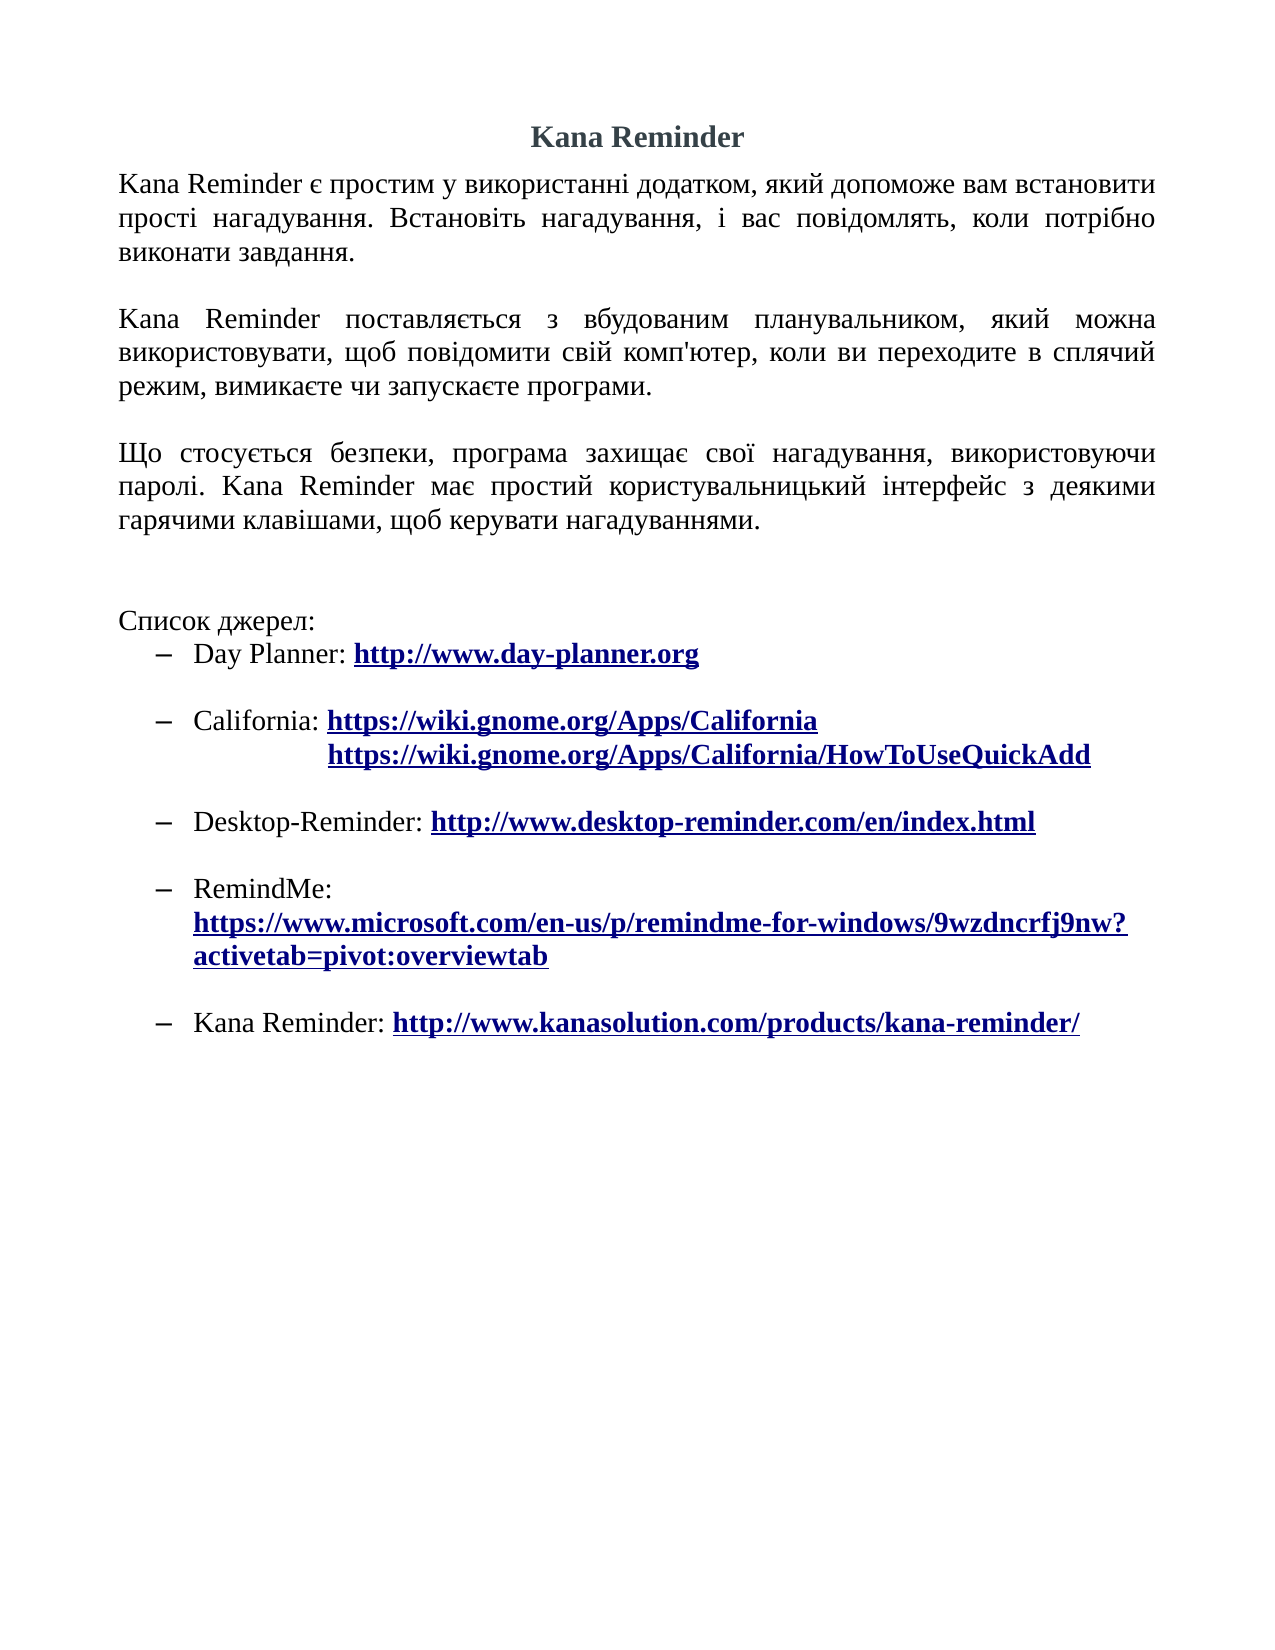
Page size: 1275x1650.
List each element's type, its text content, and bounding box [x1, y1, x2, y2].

text Kana Reminder є простим у використанні додатком, який допоможе вам встановити прості нагадування. Встановіть нагадування, і вас повідомлять, коли потрібно виконати завдання. [118, 167, 1157, 267]
list Day Planner: http://www.day-planner.org [156, 636, 1157, 670]
list California: https://wiki.gnome.org/Apps/California [156, 703, 1157, 737]
list RemindMe: https://www.microsoft.com/en-us/p/remindme-for-windows/9wzdncrfj9nw?activetab=pivot:overviewtab [156, 871, 1157, 972]
text Що стосується безпеки, програма захищає свої нагадування, використовуючи паролі. Kana Reminder має простий користувальницький інтерфейс з деякими гарячими клавішами, щоб керувати нагадуваннями. [118, 435, 1157, 536]
text Kana Reminder поставляється з вбудованим планувальником, який можна використовувати, щоб повідомити свій комп'ютер, коли ви переходите в сплячий режим, вимикаєте чи запускаєте програми. [118, 301, 1157, 401]
subtitle Kana Reminder [118, 118, 1157, 154]
list https://wiki.gnome.org/Apps/California/HowToUseQuickAdd [268, 737, 1157, 771]
text Список джерел: [118, 603, 1157, 636]
list Kana Reminder: http://www.kanasolution.com/products/kana-reminder/ [156, 1006, 1157, 1039]
list Desktop-Reminder: http://www.desktop-reminder.com/en/index.html [156, 804, 1157, 838]
